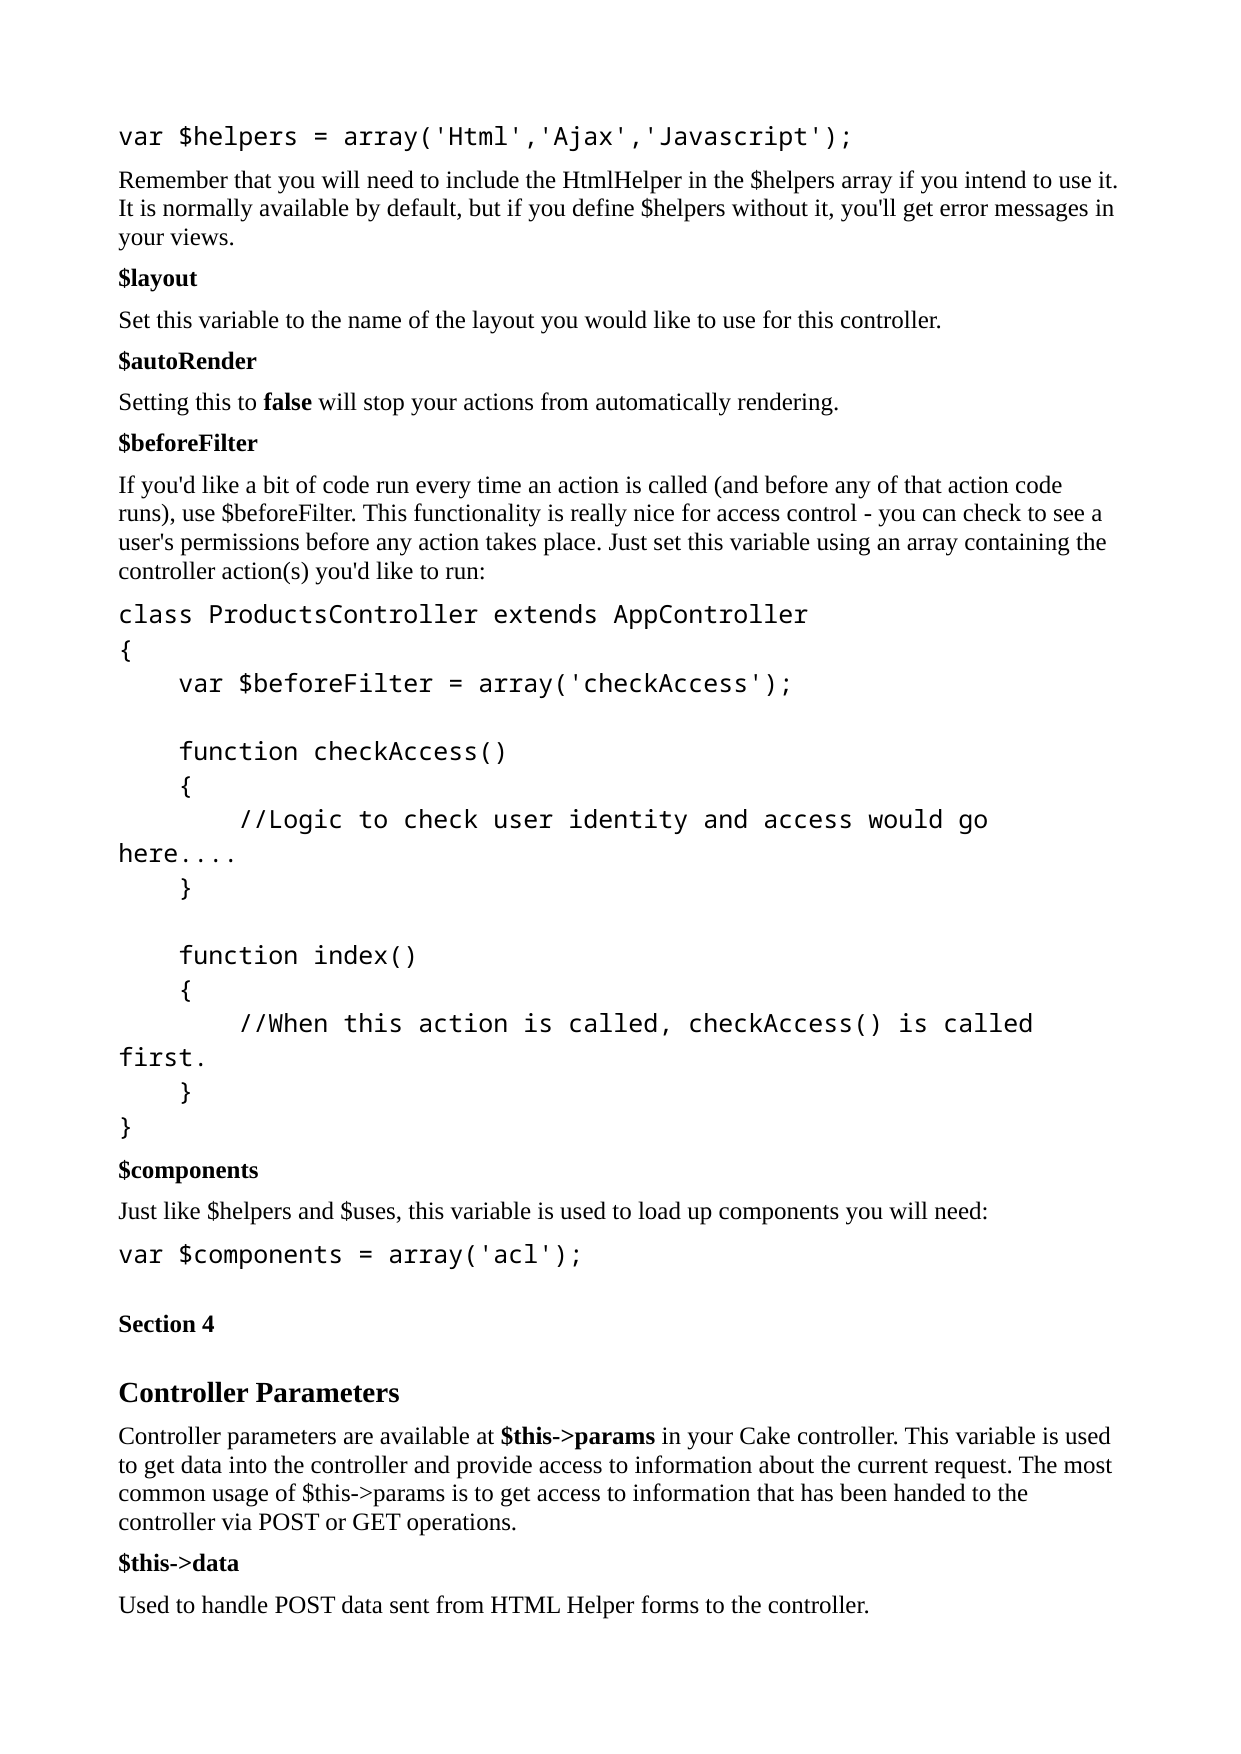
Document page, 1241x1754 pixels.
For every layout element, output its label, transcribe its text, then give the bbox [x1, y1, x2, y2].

text If you'd like a bit of code run every time an action is called (and before any of that action code runs), use $beforeFilter. This functionality is really nice for access control - you can check to see a user's permissions before any action takes place. Just set this variable using an array containing the controller action(s) you'd like to run: [118, 470, 1122, 585]
text Set this variable to the name of the layout you would like to use for this controller. [118, 305, 1122, 333]
subtitle Controller Parameters [118, 1375, 1122, 1408]
text Controller parameters are available at $this->params in your Cake controller. This variable is used to get data into the controller and provide access to information about the current request. The most common usage of $this->params is to get access to information that has been handed to the controller via POST or GET operations. [118, 1421, 1122, 1536]
subtitle Section 4 [118, 1309, 1122, 1337]
text class ProductsController extends AppController { var $beforeFilter = array('checkAccess'); function checkAccess() { //Logic to check user identity and access would go here.... } function index() { //When this action is called, checkAccess() is called first. } } [118, 597, 1122, 1142]
text var $components = array('acl'); [118, 1237, 1122, 1271]
text $layout [118, 263, 1122, 292]
text $beforeFilter [118, 428, 1122, 457]
text var $helpers = array('Html','Ajax','Javascript'); [118, 118, 1122, 152]
text $components [118, 1155, 1122, 1183]
text Remember that you will need to include the HtmlHelper in the $helpers array if you intend to use it. It is normally available by default, but if you define $helpers without it, you'll get error messages in your views. [118, 165, 1122, 251]
text $this->data [118, 1548, 1122, 1577]
text Setting this to false will stop your actions from automatically rendering. [118, 387, 1122, 416]
text $autoRender [118, 346, 1122, 375]
text Just like $helpers and $uses, this variable is used to load up components you will need: [118, 1196, 1122, 1225]
text Used to handle POST data sent from HTML Helper forms to the controller. [118, 1590, 1122, 1618]
